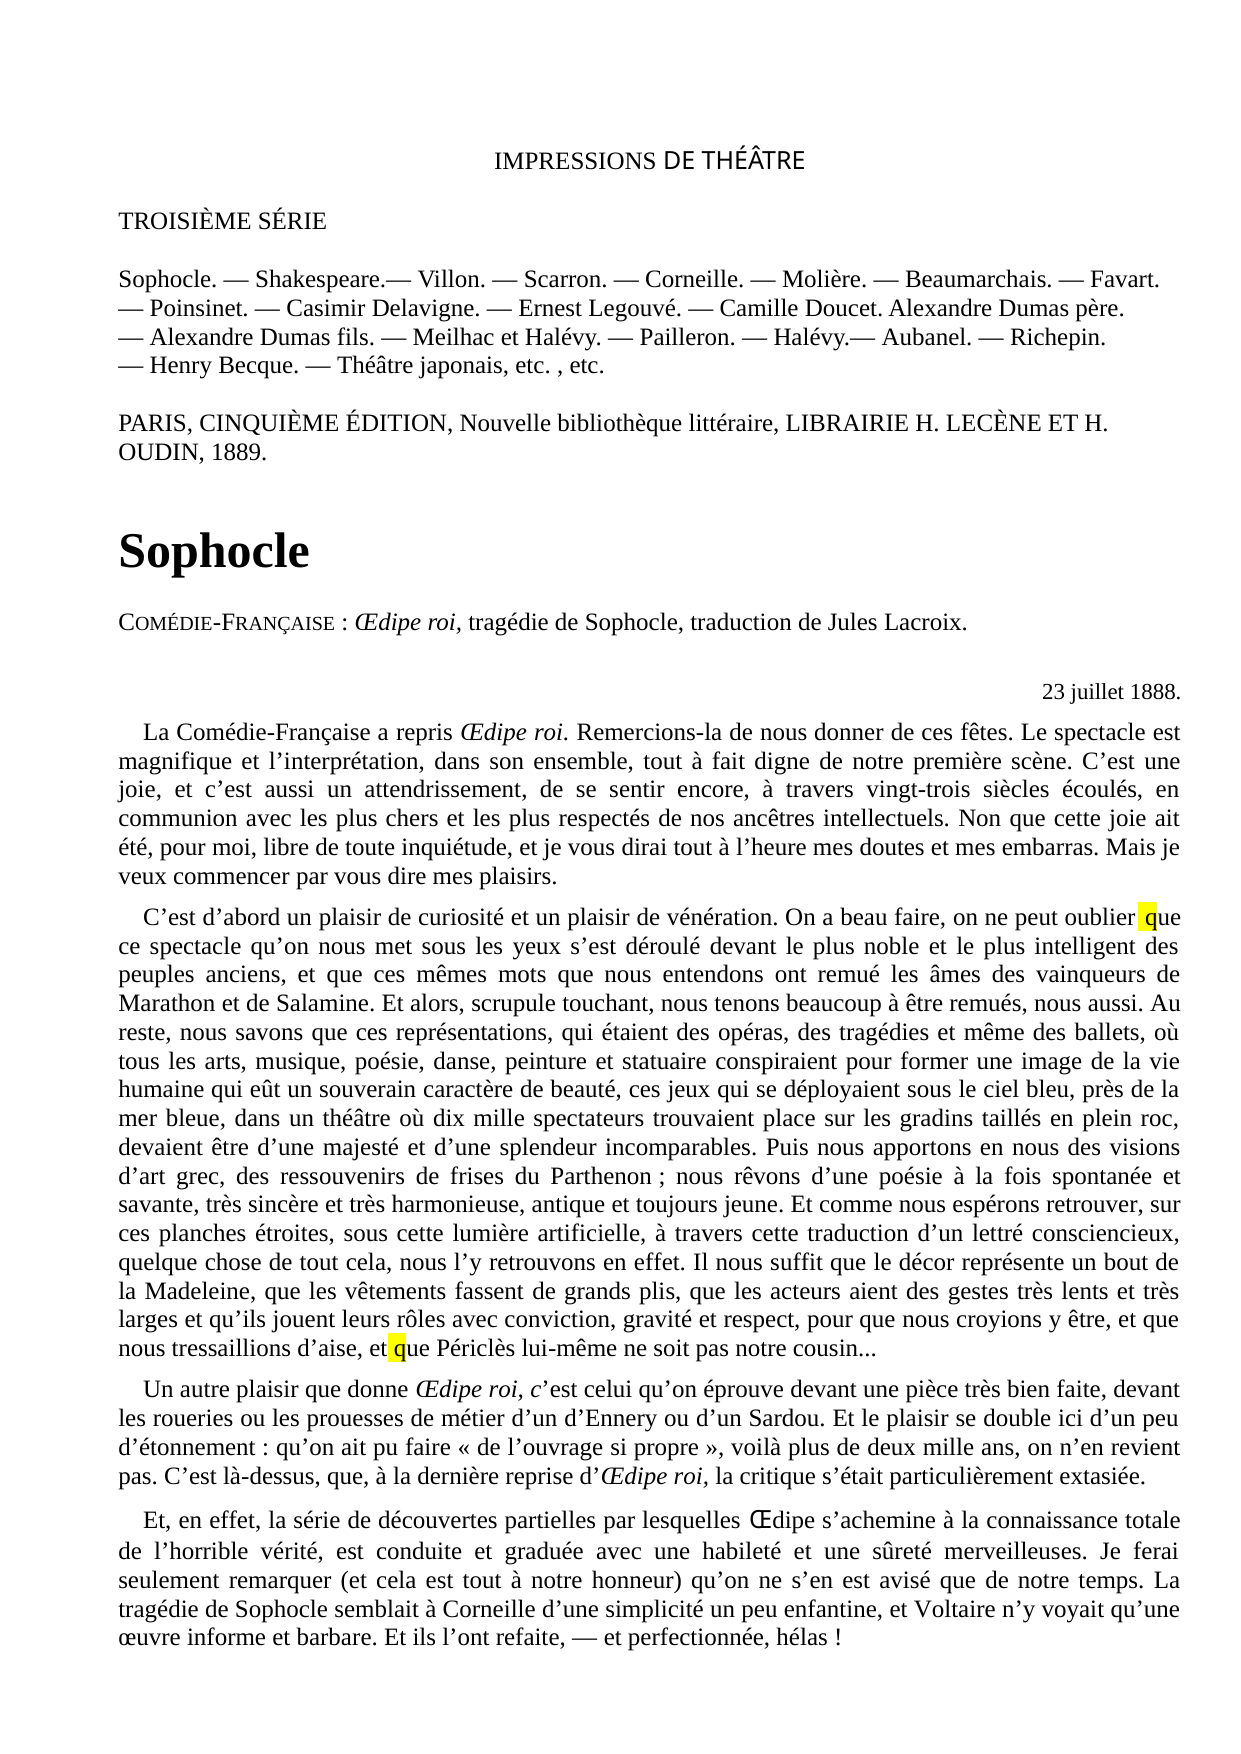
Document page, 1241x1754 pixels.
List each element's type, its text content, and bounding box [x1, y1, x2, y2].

text IMPRESSIONS DE THÉÂTRE [118, 142, 1181, 176]
text Comédie-Française : Œdipe roi, tragédie de Sophocle, traduction de Jules Lacroix. [118, 607, 1181, 636]
text Sophocle. — Shakespeare.— Villon. — Scarron. — Corneille. — Molière. — Beaumarchais. — Favart. — Poinsinet. — Casimir Delavigne. — Ernest Legouvé. — Camille Doucet. Alexandre Dumas père. — Alexandre Dumas fils. — Meilhac et Halévy. — Pailleron. — Halévy.— Aubanel. — Richepin. — Henry Becque. — Théâtre japonais, etc. , etc. [118, 264, 1181, 379]
text 23 juillet 1888. [118, 678, 1181, 704]
text La Comédie-Française a repris Œdipe roi. Remercions-la de nous donner de ces fêtes. Le spectacle est magnifique et l’interprétation, dans son ensemble, tout à fait digne de notre première scène. C’est une joie, et c’est aussi un attendrissement, de se sentir encore, à travers vingt-trois siècles écoulés, en communion avec les plus chers et les plus respectés de nos ancêtres intellectuels. Non que cette joie ait été, pour moi, libre de toute inquiétude, et je vous dirai tout à l’heure mes doutes et mes embarras. Mais je veux commencer par vous dire mes plaisirs. [118, 717, 1181, 889]
text Et, en effet, la série de découvertes partielles par lesquelles Œdipe s’achemine à la connaissance totale de l’horrible vérité, est conduite et graduée avec une habileté et une sûreté merveilleuses. Je ferai seulement remarquer (et cela est tout à notre honneur) qu’on ne s’en est avisé que de notre temps. La tragédie de Sophocle semblait à Corneille d’une simplicité un peu enfantine, et Voltaire n’y voyait qu’une œuvre informe et barbare. Et ils l’ont refaite, — et perfectionnée, hélas ! [118, 1502, 1181, 1651]
text C’est d’abord un plaisir de curiosité et un plaisir de vénération. On a beau faire, on ne peut oublier que ce spectacle qu’on nous met sous les yeux s’est déroulé devant le plus noble et le plus intelligent des peuples anciens, et que ces mêmes mots que nous entendons ont remué les âmes des vainqueurs de Marathon et de Salamine. Et alors, scrupule touchant, nous tenons beaucoup à être remués, nous aussi. Au reste, nous savons que ces représentations, qui étaient des opéras, des tragédies et même des ballets, où tous les arts, musique, poésie, danse, peinture et statuaire conspiraient pour former une image de la vie humaine qui eût un souverain caractère de beauté, ces jeux qui se déployaient sous le ciel bleu, près de la mer bleue, dans un théâtre où dix mille spectateurs trouvaient place sur les gradins taillés en plein roc, devaient être d’une majesté et d’une splendeur incomparables. Puis nous apportons en nous des visions d’art grec, des ressouvenirs de frises du Parthenon ; nous rêvons d’une poésie à la fois spontanée et savante, très sincère et très harmonieuse, antique et toujours jeune. Et comme nous espérons retrouver, sur ces planches étroites, sous cette lumière artificielle, à travers cette traduction d’un lettré consciencieux, quelque chose de tout cela, nous l’y retrouvons en effet. Il nous suffit que le décor représente un bout de la Madeleine, que les vêtements fassent de grands plis, que les acteurs aient des gestes très lents et très larges et qu’ils jouent leurs rôles avec conviction, gravité et respect, pour que nous croyions y être, et que nous tressaillions d’aise, et que Périclès lui-même ne soit pas notre cousin... [118, 902, 1181, 1362]
text TROISIÈME SÉRIE [118, 206, 1181, 234]
text Un autre plaisir que donne Œdipe roi, c’est celui qu’on éprouve devant une pièce très bien faite, devant les roueries ou les prouesses de métier d’un d’Ennery ou d’un Sardou. Et le plaisir se double ici d’un peu d’étonnement : qu’on ait pu faire « de l’ouvrage si propre », voilà plus de deux mille ans, on n’en revient pas. C’est là-dessus, que, à la dernière reprise d’Œdipe roi, la critique s’était particulièrement extasiée. [118, 1374, 1181, 1489]
text PARIS, CINQUIÈME ÉDITION, Nouvelle bibliothèque littéraire, LIBRAIRIE H. LECÈNE ET H. OUDIN, 1889. [118, 408, 1181, 466]
subtitle Sophocle [118, 521, 1181, 578]
